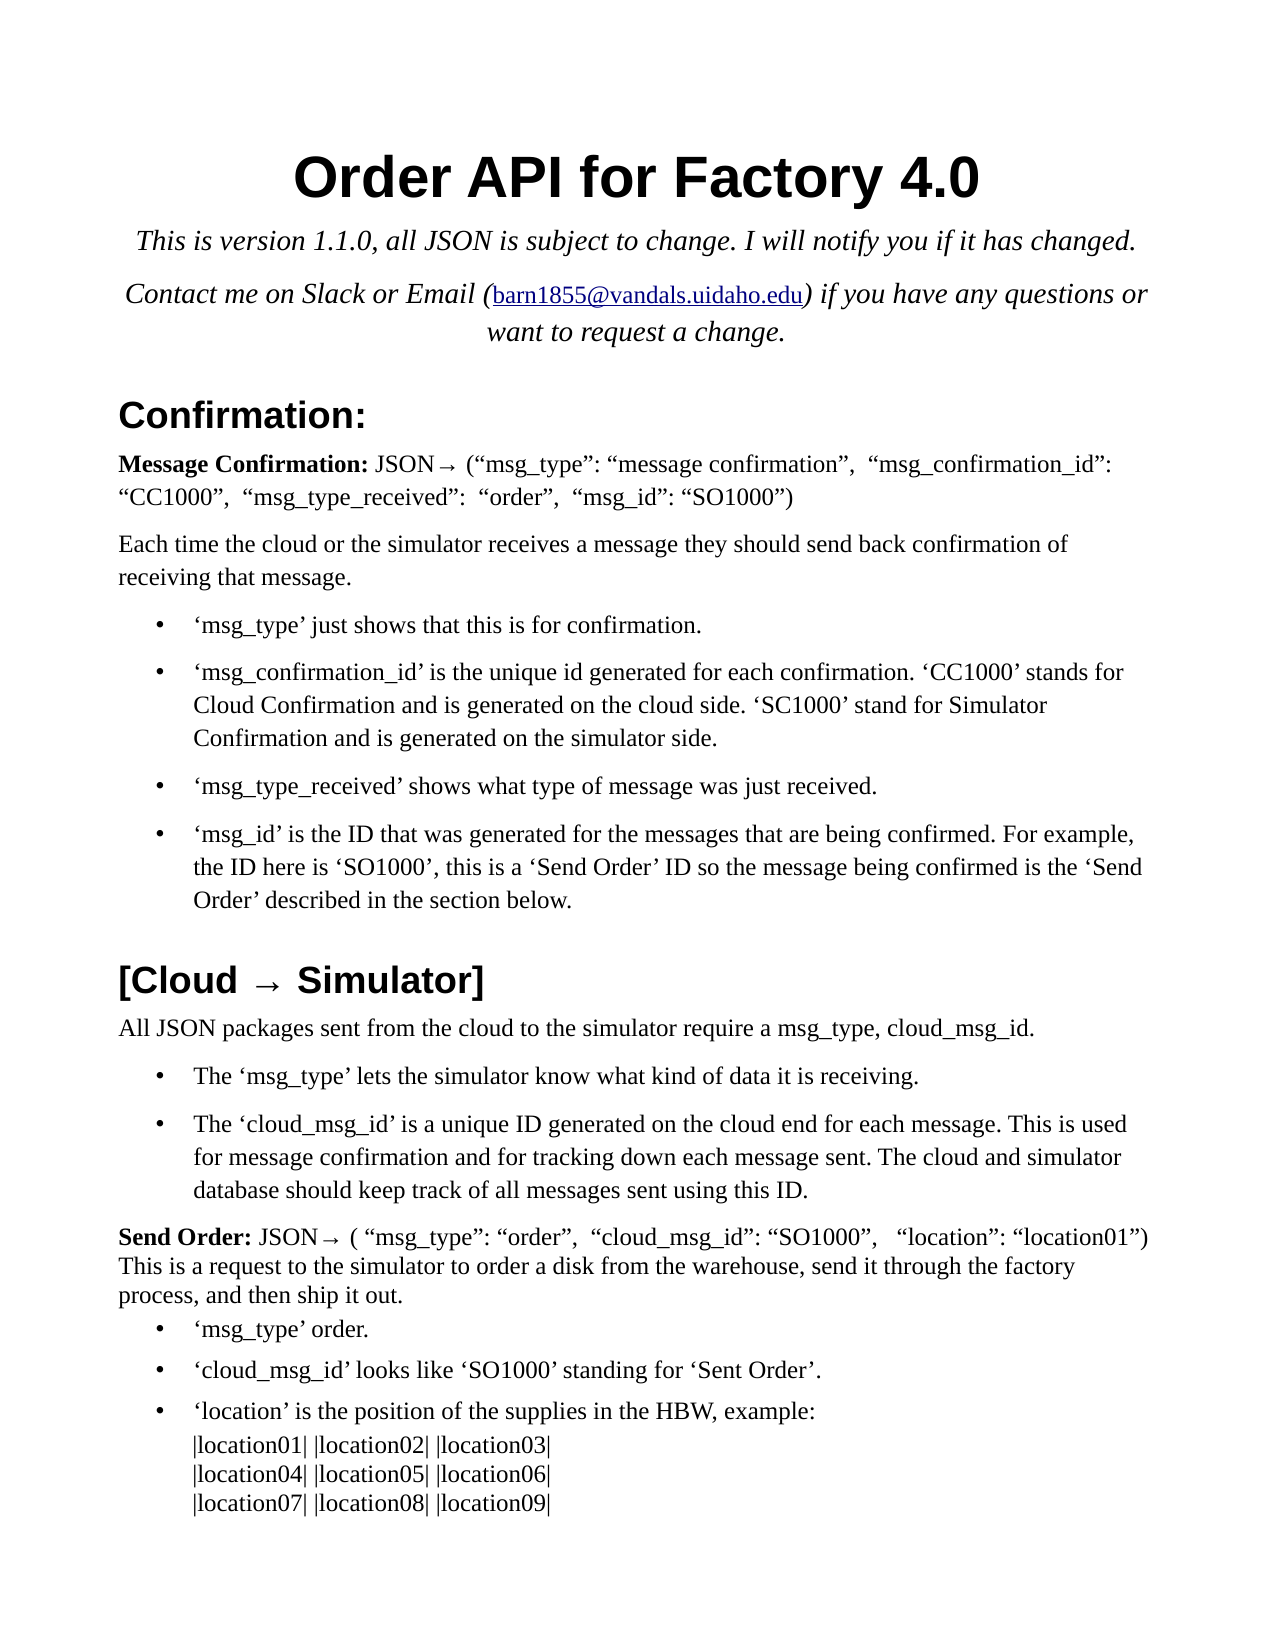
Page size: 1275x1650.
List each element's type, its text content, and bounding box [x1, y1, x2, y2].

text This is version 1.1.0, all JSON is subject to change. I will notify you if it has changed. [118, 223, 1157, 256]
list ‘location’ is the position of the supplies in the HBW, example: [156, 1396, 1157, 1424]
text |location01| |location02| |location03| [118, 1431, 1157, 1459]
text Contact me on Slack or Email (barn1855@vandals.uidaho.edu) if you have any questions or want to request a change. [118, 276, 1157, 348]
subtitle [Cloud → Simulator] [118, 957, 1157, 1001]
subtitle Confirmation: [118, 392, 1157, 436]
text |location04| |location05| |location06| [118, 1459, 1157, 1488]
title Order API for Factory 4.0 [118, 143, 1157, 210]
text Each time the cloud or the simulator receives a message they should send back confirmation of receiving that message. [118, 529, 1157, 591]
list ‘msg_id’ is the ID that was generated for the messages that are being confirmed. For example, the ID here is ‘SO1000’, this is a ‘Send Order’ ID so the message being confirmed is the ‘Send Order’ described in the section below. [156, 819, 1157, 913]
list The ‘cloud_msg_id’ is a unique ID generated on the cloud end for each message. This is used for message confirmation and for tracking down each message sent. The cloud and simulator database should keep track of all messages sent using this ID. [156, 1109, 1157, 1203]
list ‘msg_type_received’ shows what type of message was just received. [156, 771, 1157, 800]
list ‘cloud_msg_id’ looks like ‘SO1000’ standing for ‘Sent Order’. [156, 1355, 1157, 1384]
text Message Confirmation: JSON→ (“msg_type”: “message confirmation”, “msg_confirmation_id”: “CC1000”, “msg_type_received”: “order”, “msg_id”: “SO1000”) [118, 449, 1157, 510]
text Send Order: JSON→ ( “msg_type”: “order”, “cloud_msg_id”: “SO1000”, “location”: “location01”) [118, 1222, 1157, 1251]
text All JSON packages sent from the cloud to the simulator require a msg_type, cloud_msg_id. [118, 1013, 1157, 1042]
text |location07| |location08| |location09| [118, 1488, 1157, 1517]
list The ‘msg_type’ lets the simulator know what kind of data it is receiving. [156, 1061, 1157, 1090]
list ‘msg_confirmation_id’ is the unique id generated for each confirmation. ‘CC1000’ stands for Cloud Confirmation and is generated on the cloud side. ‘SC1000’ stand for Simulator Confirmation and is generated on the simulator side. [156, 657, 1157, 752]
list ‘msg_type’ order. [156, 1314, 1157, 1343]
text This is a request to the simulator to order a disk from the warehouse, send it through the factory process, and then ship it out. [118, 1251, 1157, 1309]
list ‘msg_type’ just shows that this is for confirmation. [156, 610, 1157, 639]
